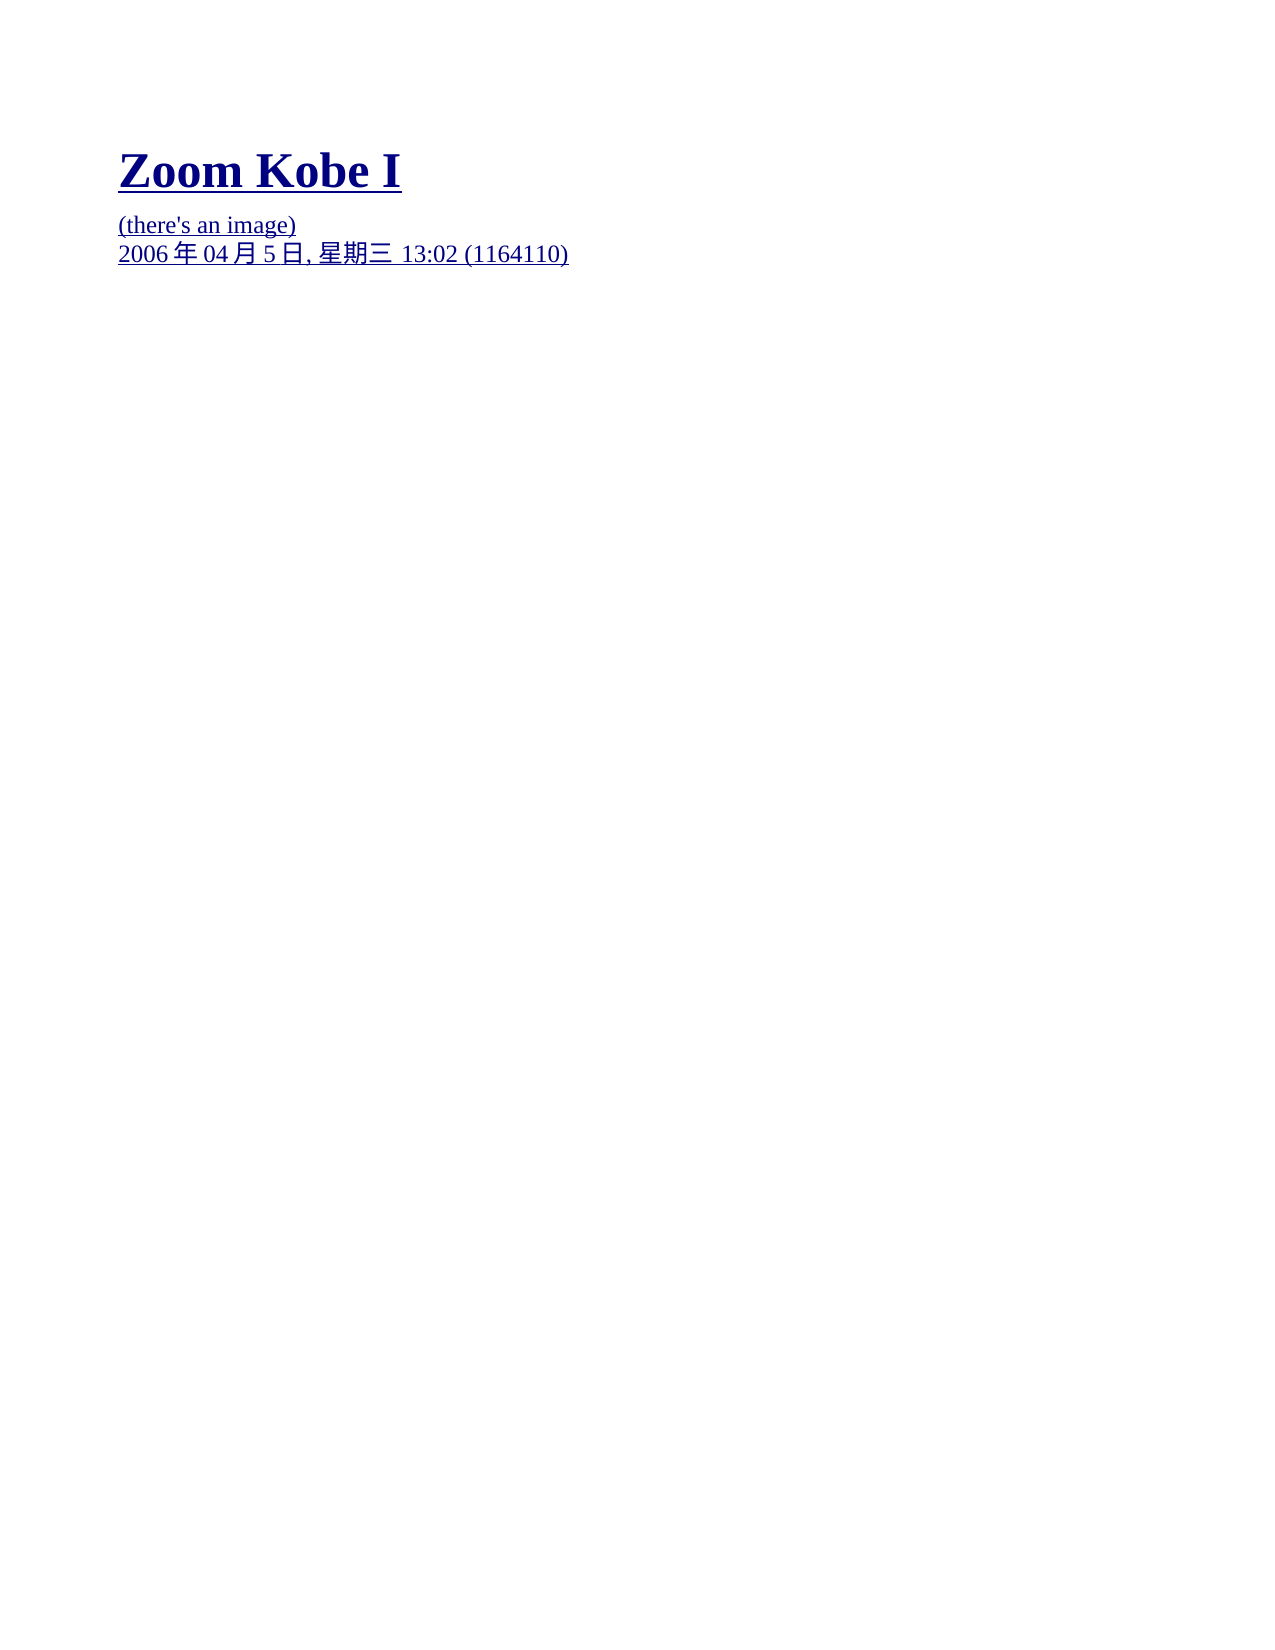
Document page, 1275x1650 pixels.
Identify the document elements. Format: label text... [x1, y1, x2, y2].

text 2006年04月5日, 星期三 13:02 (1164110) [118, 239, 1157, 268]
text (there's an image) [118, 211, 1157, 239]
subtitle Zoom Kobe I [118, 143, 1157, 198]
